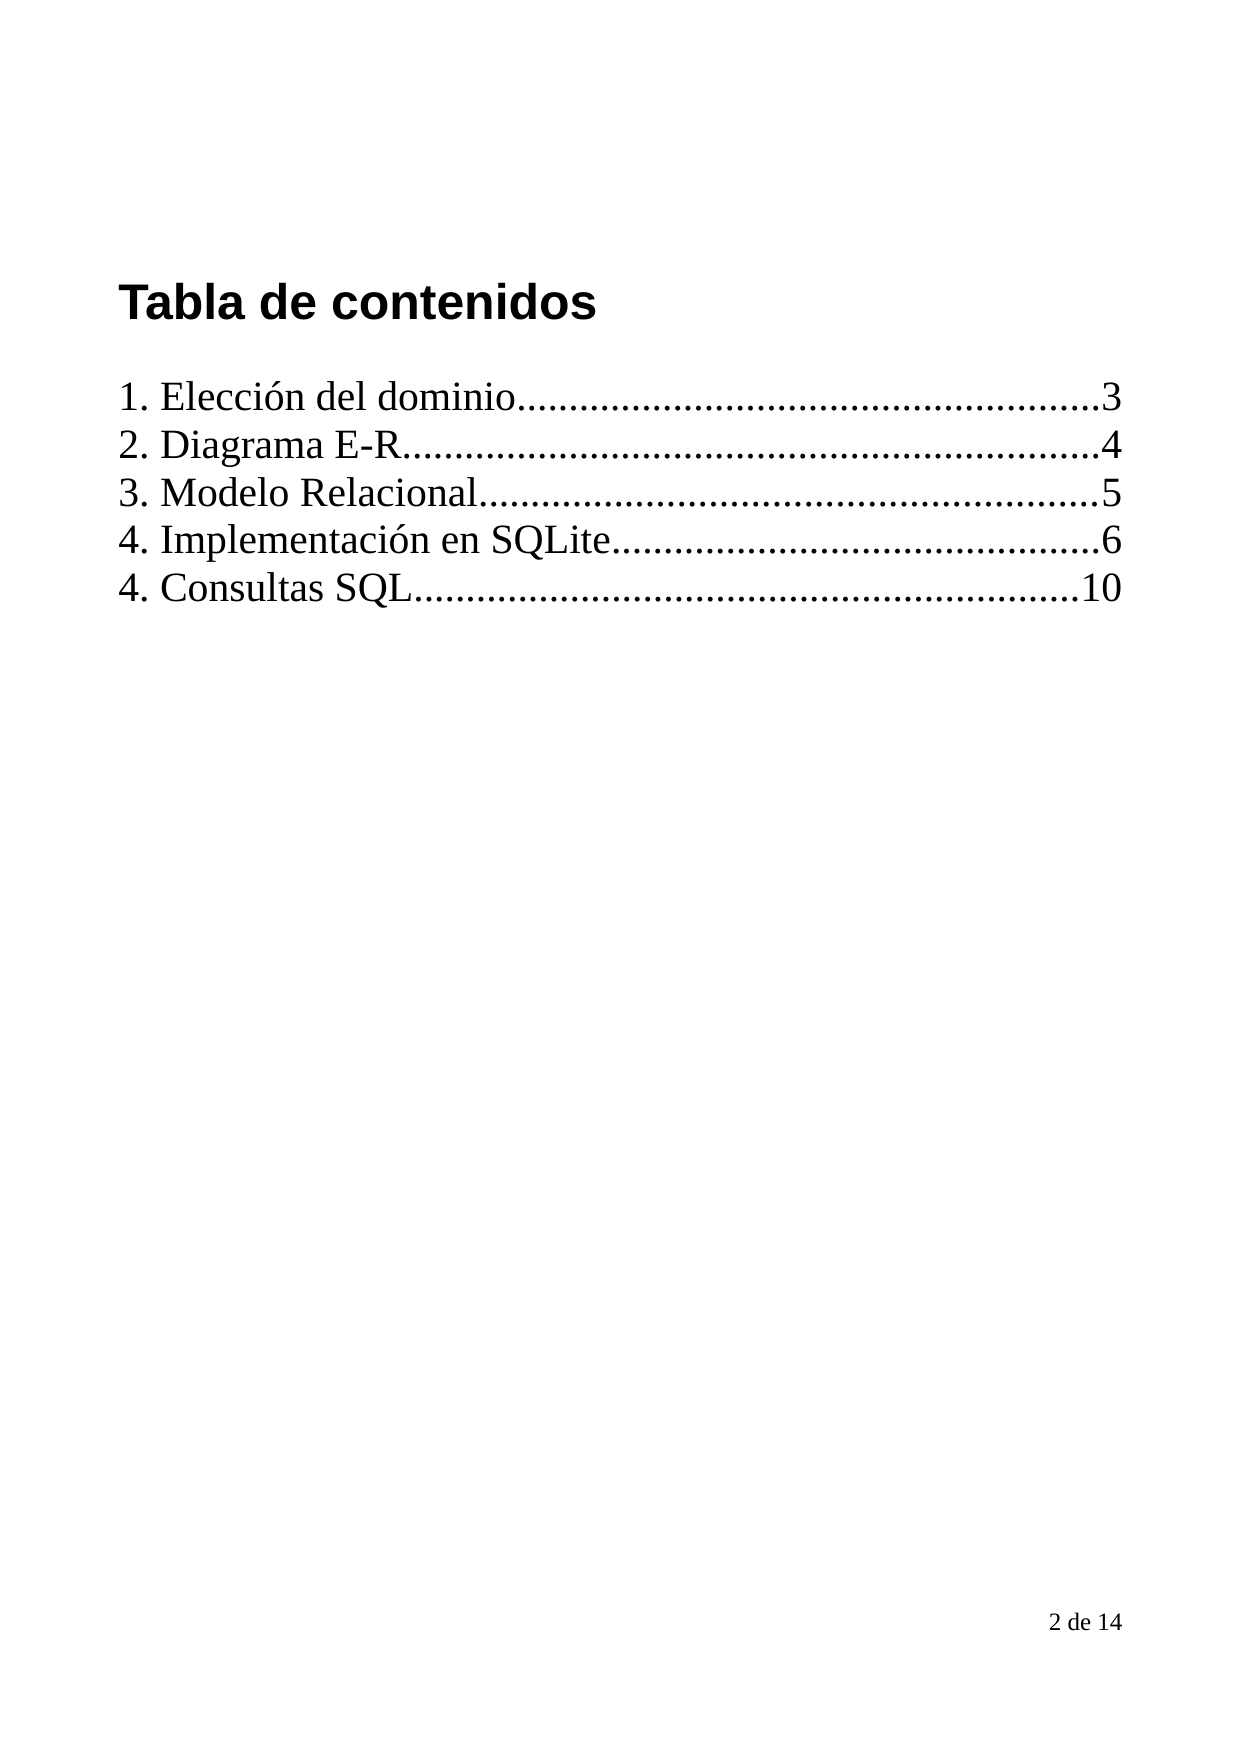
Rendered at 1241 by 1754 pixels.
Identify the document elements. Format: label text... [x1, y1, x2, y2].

text 4. Implementación en SQLite 6 [118, 515, 1122, 563]
text 4. Consultas SQL 10 [118, 563, 1122, 611]
subtitle Tabla de contenidos [118, 272, 1122, 330]
text 3. Modelo Relacional 5 [118, 467, 1122, 515]
text 1. Elección del dominio 3 [118, 371, 1122, 419]
text 2. Diagrama E-R 4 [118, 419, 1122, 467]
